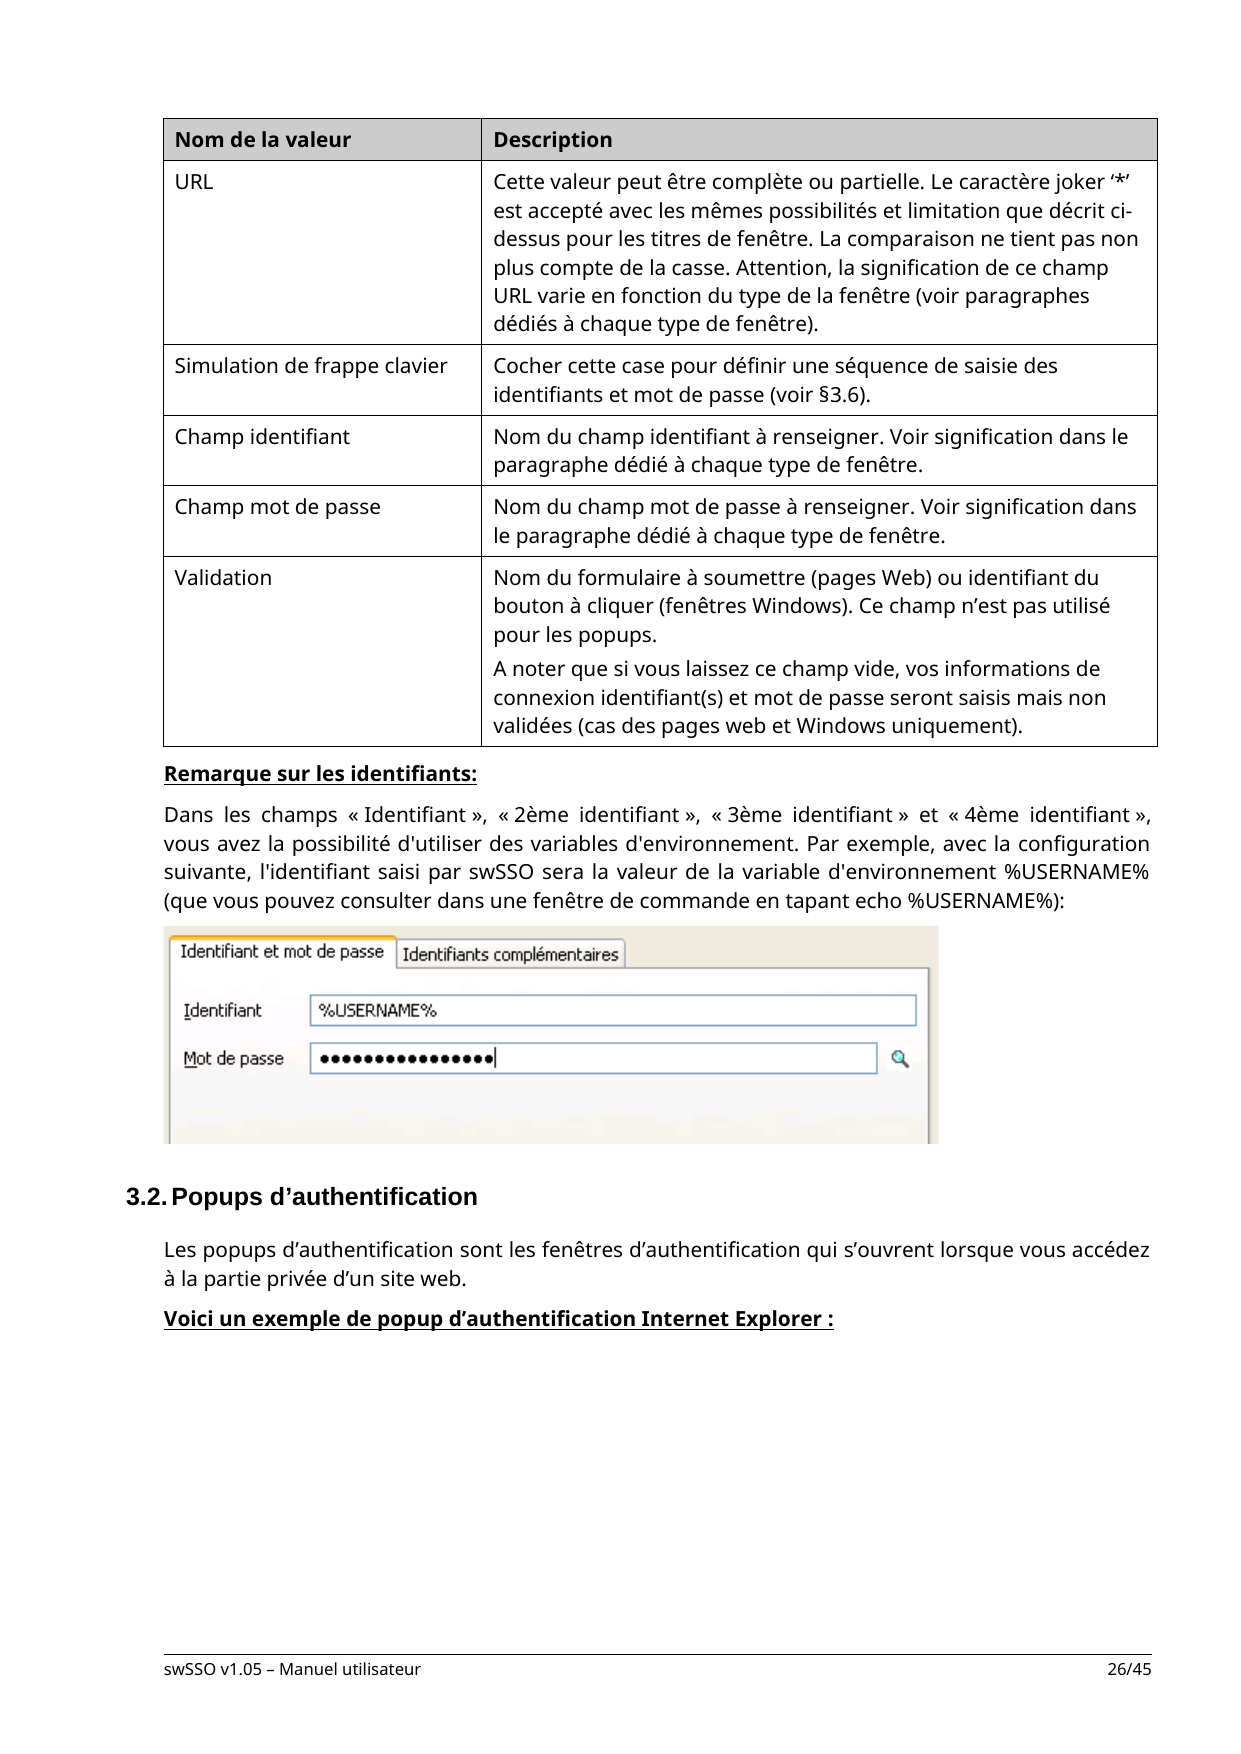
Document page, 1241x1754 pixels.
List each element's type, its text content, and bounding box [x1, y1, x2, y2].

text Les popups d’authentification sont les fenêtres d’authentification qui s’ouvrent lorsque vous accédez à la partie privée d’un site web. [164, 1235, 1152, 1292]
table_cell Champ identifiant [164, 416, 481, 485]
table_cell Champ mot de passe [164, 486, 481, 556]
table_header Nom de la valeur [164, 119, 481, 160]
text Remarque sur les identifiants: [164, 759, 1152, 788]
table_cell Cocher cette case pour définir une séquence de saisie des identifiants et mot de passe (voir §3.6). [482, 345, 1157, 415]
table_cell URL [164, 161, 481, 344]
table_cell Nom du formulaire à soumettre (pages Web) ou identifiant du bouton à cliquer (fenêtres Windows). Ce champ n’est pas utilisé pour les popups. A noter que si vous laissez ce champ vide, vos informations de connexion identifiant(s) et mot de passe seront saisis mais non validées (cas des pages web et Windows uniquement). [482, 557, 1157, 746]
table_cell Nom du champ identifiant à renseigner. Voir signification dans le paragraphe dédié à chaque type de fenêtre. [482, 416, 1157, 485]
table_cell Validation [164, 557, 481, 746]
table_cell Cette valeur peut être complète ou partielle. Le caractère joker ‘*’ est accepté avec les mêmes possibilités et limitation que décrit ci-dessus pour les titres de fenêtre. La comparaison ne tient pas non plus compte de la casse. Attention, la signification de ce champ URL varie en fonction du type de la fenêtre (voir paragraphes dédiés à chaque type de fenêtre). [482, 161, 1157, 344]
text Voici un exemple de popup d’authentification Internet Explorer : [164, 1304, 1152, 1333]
table_header Description [482, 119, 1157, 160]
table_cell Simulation de frappe clavier [164, 345, 481, 415]
table_cell Nom du champ mot de passe à renseigner. Voir signification dans le paragraphe dédié à chaque type de fenêtre. [482, 486, 1157, 556]
subtitle Popups d’authentification [126, 1181, 1152, 1210]
text Dans les champs « Identifiant », « 2ème identifiant », « 3ème identifiant » et « 4ème identifiant », vous avez la possibilité d'utiliser des variables d'environnement. Par exemple, avec la configuration suivante, l'identifiant saisi par swSSO sera la valeur de la variable d'environnement %USERNAME% (que vous pouvez consulter dans une fenêtre de commande en tapant echo %USERNAME%): [164, 800, 1152, 914]
